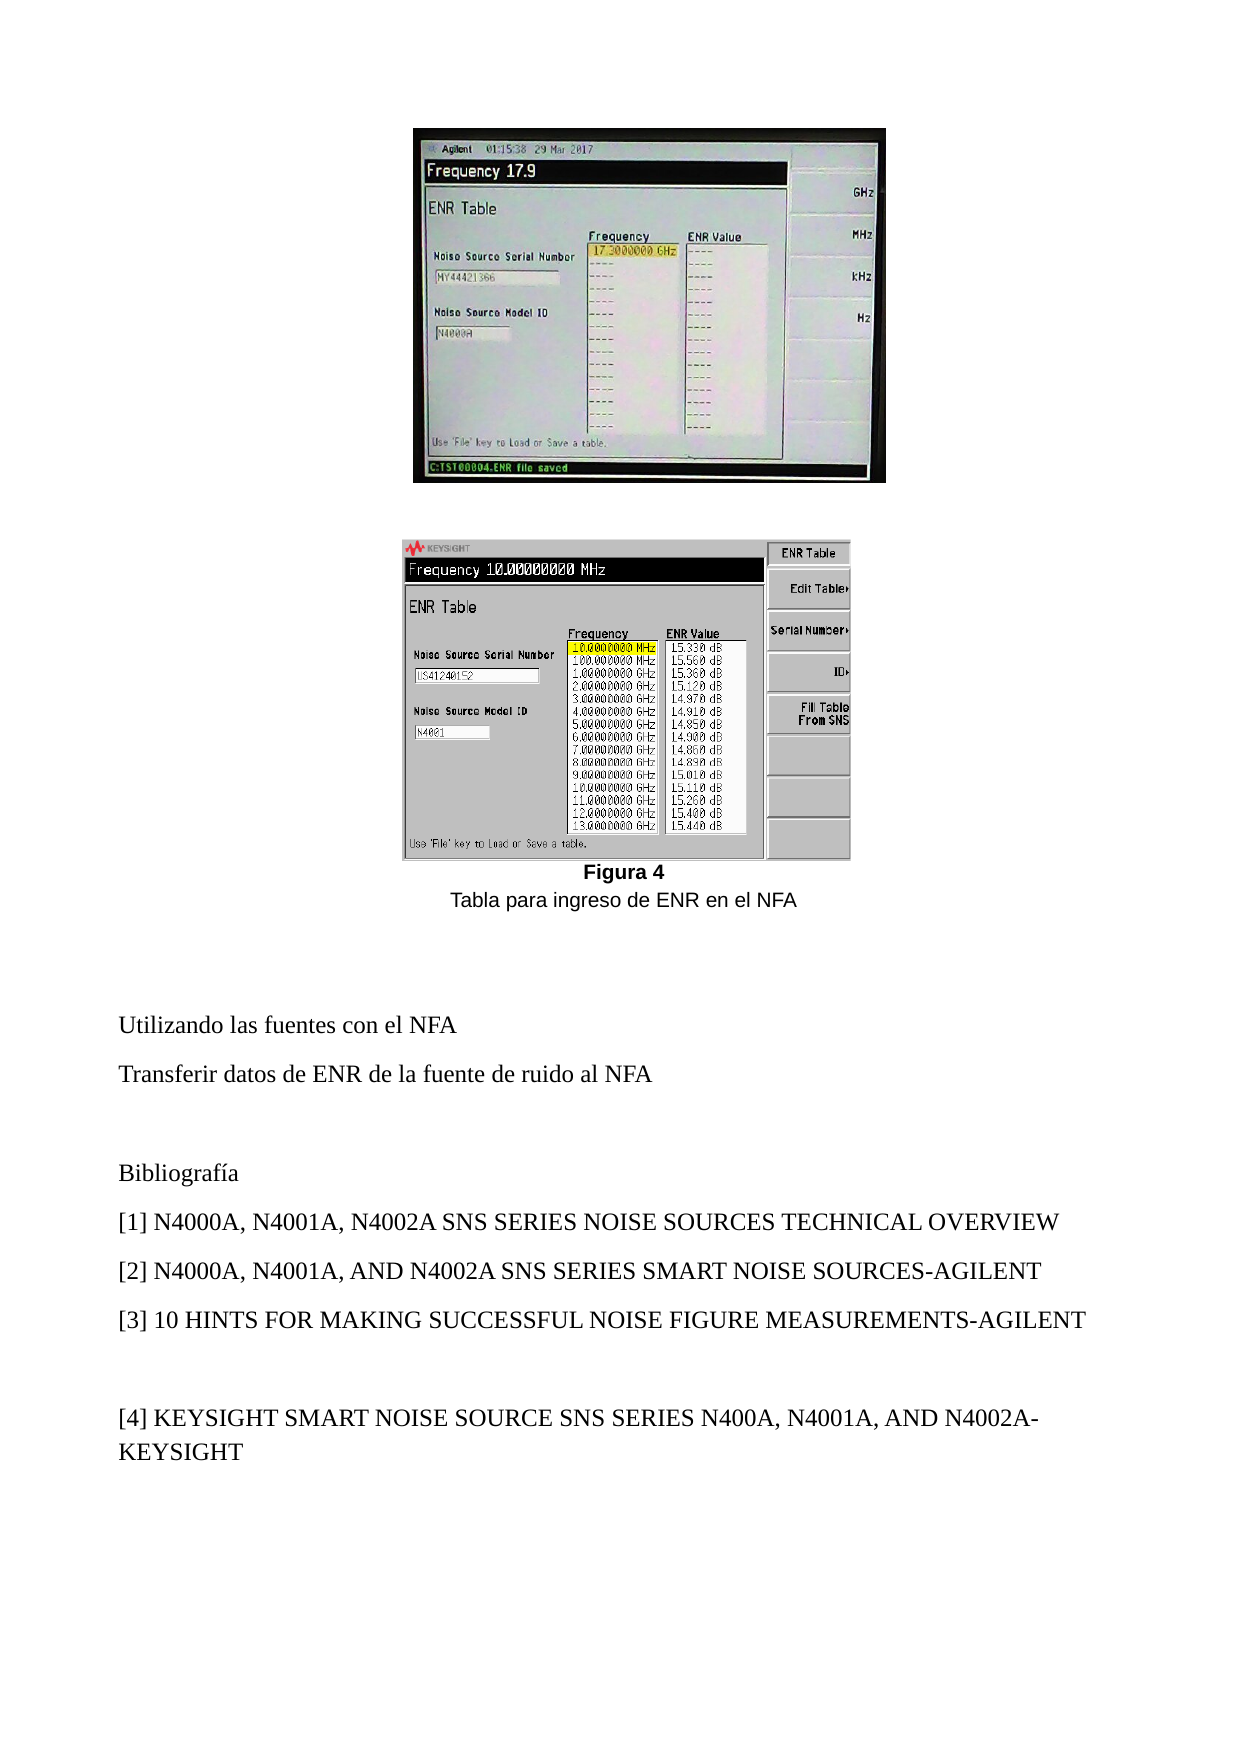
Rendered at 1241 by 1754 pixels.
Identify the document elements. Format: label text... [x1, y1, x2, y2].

text Utilizando las fuentes con el NFA [118, 1010, 1122, 1039]
text [4] KEYSIGHT SMART NOISE SOURCE SNS SERIES N400A, N4001A, AND N4002A-KEYSIGHT [118, 1403, 1122, 1466]
text Bibliografía [118, 1158, 1122, 1186]
text [1] N4000A, N4001A, N4002A SNS SERIES NOISE SOURCES TECHNICAL OVERVIEW [118, 1207, 1122, 1235]
picture [413, 128, 886, 483]
text [3] 10 HINTS FOR MAKING SUCCESSFUL NOISE FIGURE MEASUREMENTS-AGILENT [118, 1305, 1122, 1333]
text Figura 4 [219, 512, 1028, 884]
text [2] N4000A, N4001A, AND N4002A SNS SERIES SMART NOISE SOURCES-AGILENT [118, 1256, 1122, 1284]
text Transferir datos de ENR de la fuente de ruido al NFA [118, 1059, 1122, 1088]
picture [394, 533, 853, 861]
text ­Tabla para ingreso de ENR en el NFA [219, 888, 1028, 912]
